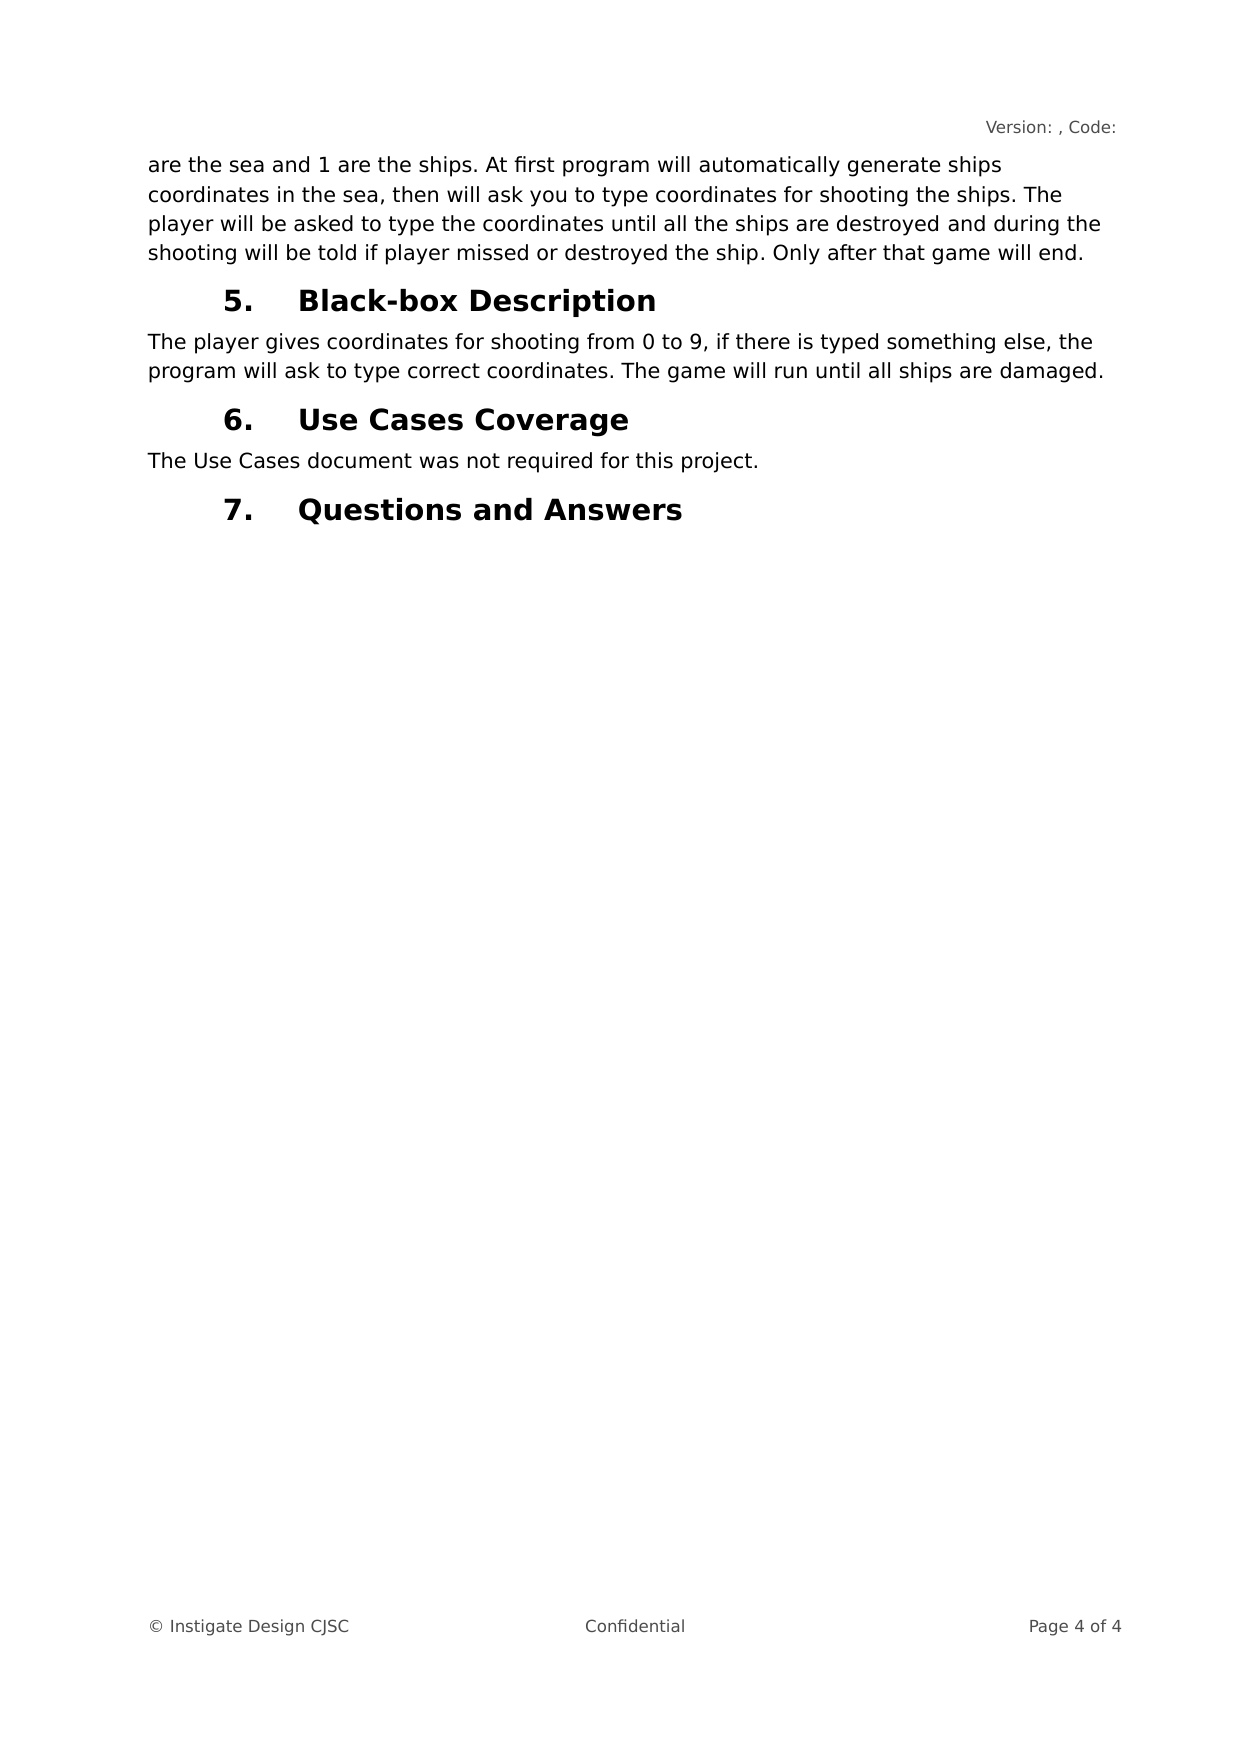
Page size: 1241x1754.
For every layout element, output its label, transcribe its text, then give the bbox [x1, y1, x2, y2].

subtitle Black-box Description [223, 284, 1122, 318]
subtitle Use Cases Coverage [223, 403, 1122, 437]
text The player gives coordinates for shooting from 0 to 9, if there is typed something else, the program will ask to type correct coordinates. The game will run until all ships are damaged. [148, 330, 1122, 384]
text are the sea and 1 are the ships. At first program will automatically generate ships coordinates in the sea, then will ask you to type coordinates for shooting the ships. The player will be asked to type the coordinates until all the ships are destroyed and during the shooting will be told if player missed or destroyed the ship. Only after that game will end. [148, 153, 1122, 265]
text The Use Cases document was not required for this project. [148, 449, 1122, 473]
subtitle Questions and Answers [223, 493, 1122, 527]
